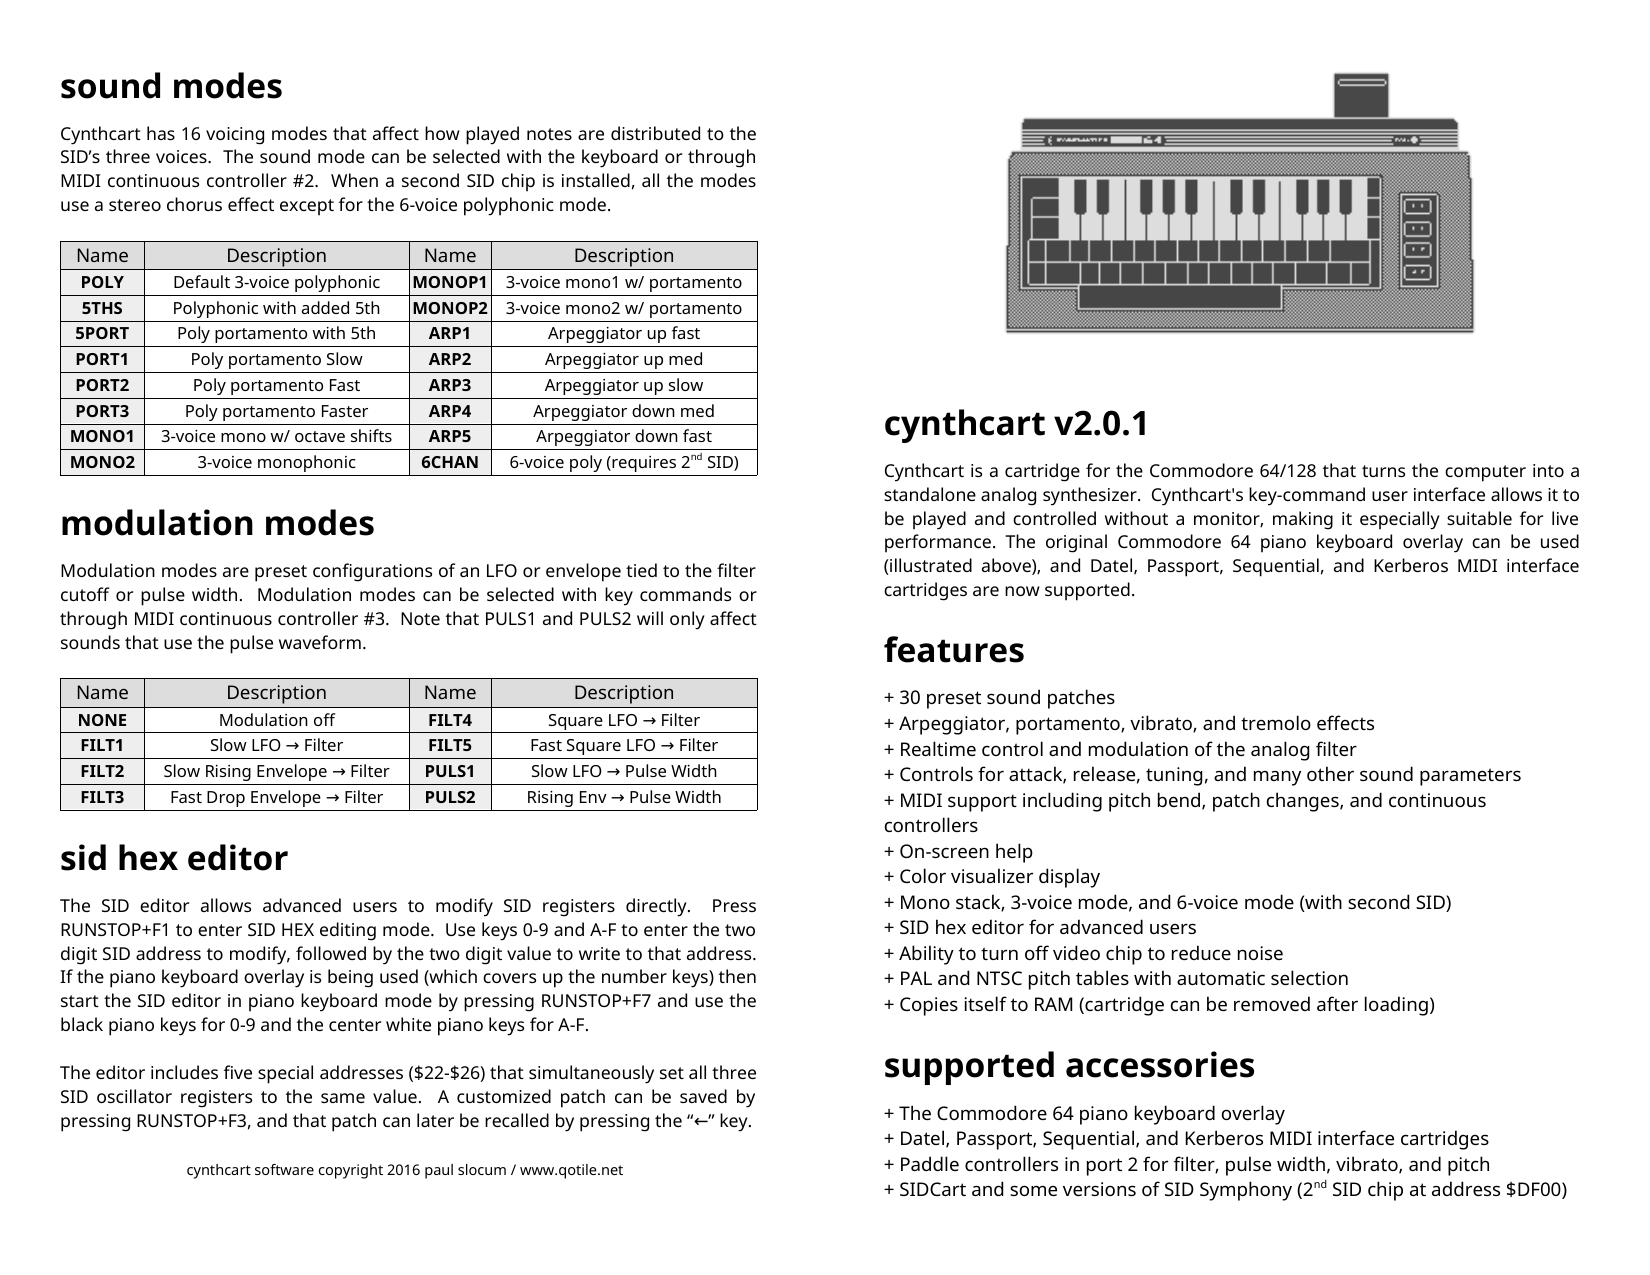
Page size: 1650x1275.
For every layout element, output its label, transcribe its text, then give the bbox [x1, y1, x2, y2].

text Modulation modes are preset configurations of an LFO or envelope tied to the filter cutoff or pulse width. Modulation modes can be selected with key commands or through MIDI continuous controller #3. Note that PULS1 and PULS2 will only affect sounds that use the pulse waveform. [60, 558, 757, 654]
table_cell FILT2 [61, 759, 144, 784]
table_cell Fast Square LFO → Filter [492, 733, 757, 758]
subtitle sound modes [60, 62, 757, 108]
table_header Name [410, 679, 491, 707]
table_cell PULS2 [410, 785, 491, 809]
table_cell 6CHAN [410, 450, 491, 475]
text The SID editor allows advanced users to modify SID registers directly. Press RUNSTOP+F1 to enter SID HEX editing mode. Use keys 0-9 and A-F to enter the two digit SID address to modify, followed by the two digit value to write to that address. If the piano keyboard overlay is being used (which covers up the number keys) then start the SID editor in piano keyboard mode by pressing RUNSTOP+F7 and use the black piano keys for 0-9 and the center white piano keys for A-F. [60, 893, 757, 1037]
table_cell MONO2 [61, 450, 144, 475]
table_header Description [492, 242, 757, 269]
subtitle features [883, 627, 1581, 672]
table_cell 3-voice monophonic [145, 450, 409, 475]
table_header Name [410, 242, 491, 269]
table_cell 5THS [61, 296, 144, 321]
list + Realtime control and modulation of the analog filter [883, 736, 1581, 761]
table_cell FILT5 [410, 733, 491, 758]
table_cell 3-voice mono2 w/ portamento [492, 296, 757, 321]
table_cell Poly portamento Fast [145, 373, 409, 398]
table_cell Polyphonic with added 5th [145, 296, 409, 321]
table_cell Poly portamento Faster [145, 399, 409, 423]
table_cell MONOP1 [410, 270, 491, 295]
subtitle modulation modes [60, 500, 757, 546]
subtitle cynthcart v2.0.1 [883, 62, 1581, 445]
table_cell ARP2 [410, 347, 491, 372]
table_cell FILT3 [61, 785, 144, 809]
table_cell Square LFO → Filter [492, 708, 757, 732]
table_cell 3-voice mono w/ octave shifts [145, 425, 409, 449]
table_cell Arpeggiator up fast [492, 322, 757, 346]
table_header Name [61, 242, 144, 269]
table_cell PORT2 [61, 373, 144, 398]
list + Copies itself to RAM (cartridge can be removed after loading) [883, 991, 1581, 1017]
table_cell PORT1 [61, 347, 144, 372]
text cynthcart software copyright 2016 paul slocum / www.qotile.net [60, 1156, 757, 1180]
subtitle supported accessories [883, 1042, 1581, 1087]
list + Arpeggiator, portamento, vibrato, and tremolo effects [883, 710, 1581, 736]
list + Ability to turn off video chip to reduce noise [883, 940, 1581, 966]
text The editor includes five special addresses ($22-$26) that simultaneously set all three SID oscillator registers to the same value. A customized patch can be saved by pressing RUNSTOP+F3, and that patch can later be recalled by pressing the “←” key. [60, 1061, 757, 1132]
text Cynthcart has 16 voicing modes that affect how played notes are distributed to the SID’s three voices. The sound mode can be selected with the keyboard or through MIDI continuous controller #2. When a second SID chip is installed, all the modes use a stereo chorus effect except for the 6-voice polyphonic mode. [60, 121, 757, 217]
table_cell ARP4 [410, 399, 491, 423]
text Cynthcart is a cartridge for the Commodore 64/128 that turns the computer into a standalone analog synthesizer. Cynthcart's key-command user interface allows it to be played and controlled without a monitor, making it especially suitable for live performance. The original Commodore 64 piano keyboard overlay can be used (illustrated above), and Datel, Passport, Sequential, and Kerberos MIDI interface cartridges are now supported. [883, 458, 1581, 602]
table_cell Poly portamento with 5th [145, 322, 409, 346]
table_cell 5PORT [61, 322, 144, 346]
table_header Description [145, 242, 409, 269]
table_cell Arpeggiator up slow [492, 373, 757, 398]
table_cell 3-voice mono1 w/ portamento [492, 270, 757, 295]
list + MIDI support including pitch bend, patch changes, and continuous controllers [883, 787, 1581, 838]
list + PAL and NTSC pitch tables with automatic selection [883, 966, 1581, 991]
table_cell PORT3 [61, 399, 144, 423]
table_cell FILT4 [410, 708, 491, 732]
table_cell MONO1 [61, 425, 144, 449]
list + Datel, Passport, Sequential, and Kerberos MIDI interface cartridges [883, 1125, 1581, 1151]
table_cell Poly portamento Slow [145, 347, 409, 372]
table_cell ARP1 [410, 322, 491, 346]
table_cell Arpeggiator down med [492, 399, 757, 423]
list + On-screen help [883, 838, 1581, 863]
table_cell Arpeggiator up med [492, 347, 757, 372]
table_cell Modulation off [145, 708, 409, 732]
table_header Name [61, 679, 144, 707]
table_cell Slow LFO → Filter [145, 733, 409, 758]
list + Paddle controllers in port 2 for filter, pulse width, vibrato, and pitch [883, 1151, 1581, 1176]
table_cell NONE [61, 708, 144, 732]
table_cell POLY [61, 270, 144, 295]
picture [955, 44, 1510, 387]
table_cell Slow LFO → Pulse Width [492, 759, 757, 784]
table_cell 6-voice poly (requires 2nd SID) [492, 450, 757, 475]
subtitle sid hex editor [60, 834, 757, 880]
table_cell Arpeggiator down fast [492, 425, 757, 449]
list + The Commodore 64 piano keyboard overlay [883, 1100, 1581, 1125]
table_cell Fast Drop Envelope → Filter [145, 785, 409, 809]
table_cell PULS1 [410, 759, 491, 784]
list + SIDCart and some versions of SID Symphony (2nd SID chip at address $DF00) [883, 1176, 1581, 1202]
table_cell Rising Env → Pulse Width [492, 785, 757, 809]
list + Mono stack, 3-voice mode, and 6-voice mode (with second SID) [883, 889, 1581, 914]
table_cell Slow Rising Envelope → Filter [145, 759, 409, 784]
table_cell ARP3 [410, 373, 491, 398]
list + Color visualizer display [883, 863, 1581, 889]
table_cell ARP5 [410, 425, 491, 449]
list + 30 preset sound patches [883, 685, 1581, 710]
list + SID hex editor for advanced users [883, 914, 1581, 940]
table_cell Default 3-voice polyphonic [145, 270, 409, 295]
table_header Description [492, 679, 757, 707]
table_cell FILT1 [61, 733, 144, 758]
table_header Description [145, 679, 409, 707]
list + Controls for attack, release, tuning, and many other sound parameters [883, 761, 1581, 787]
table_cell MONOP2 [410, 296, 491, 321]
